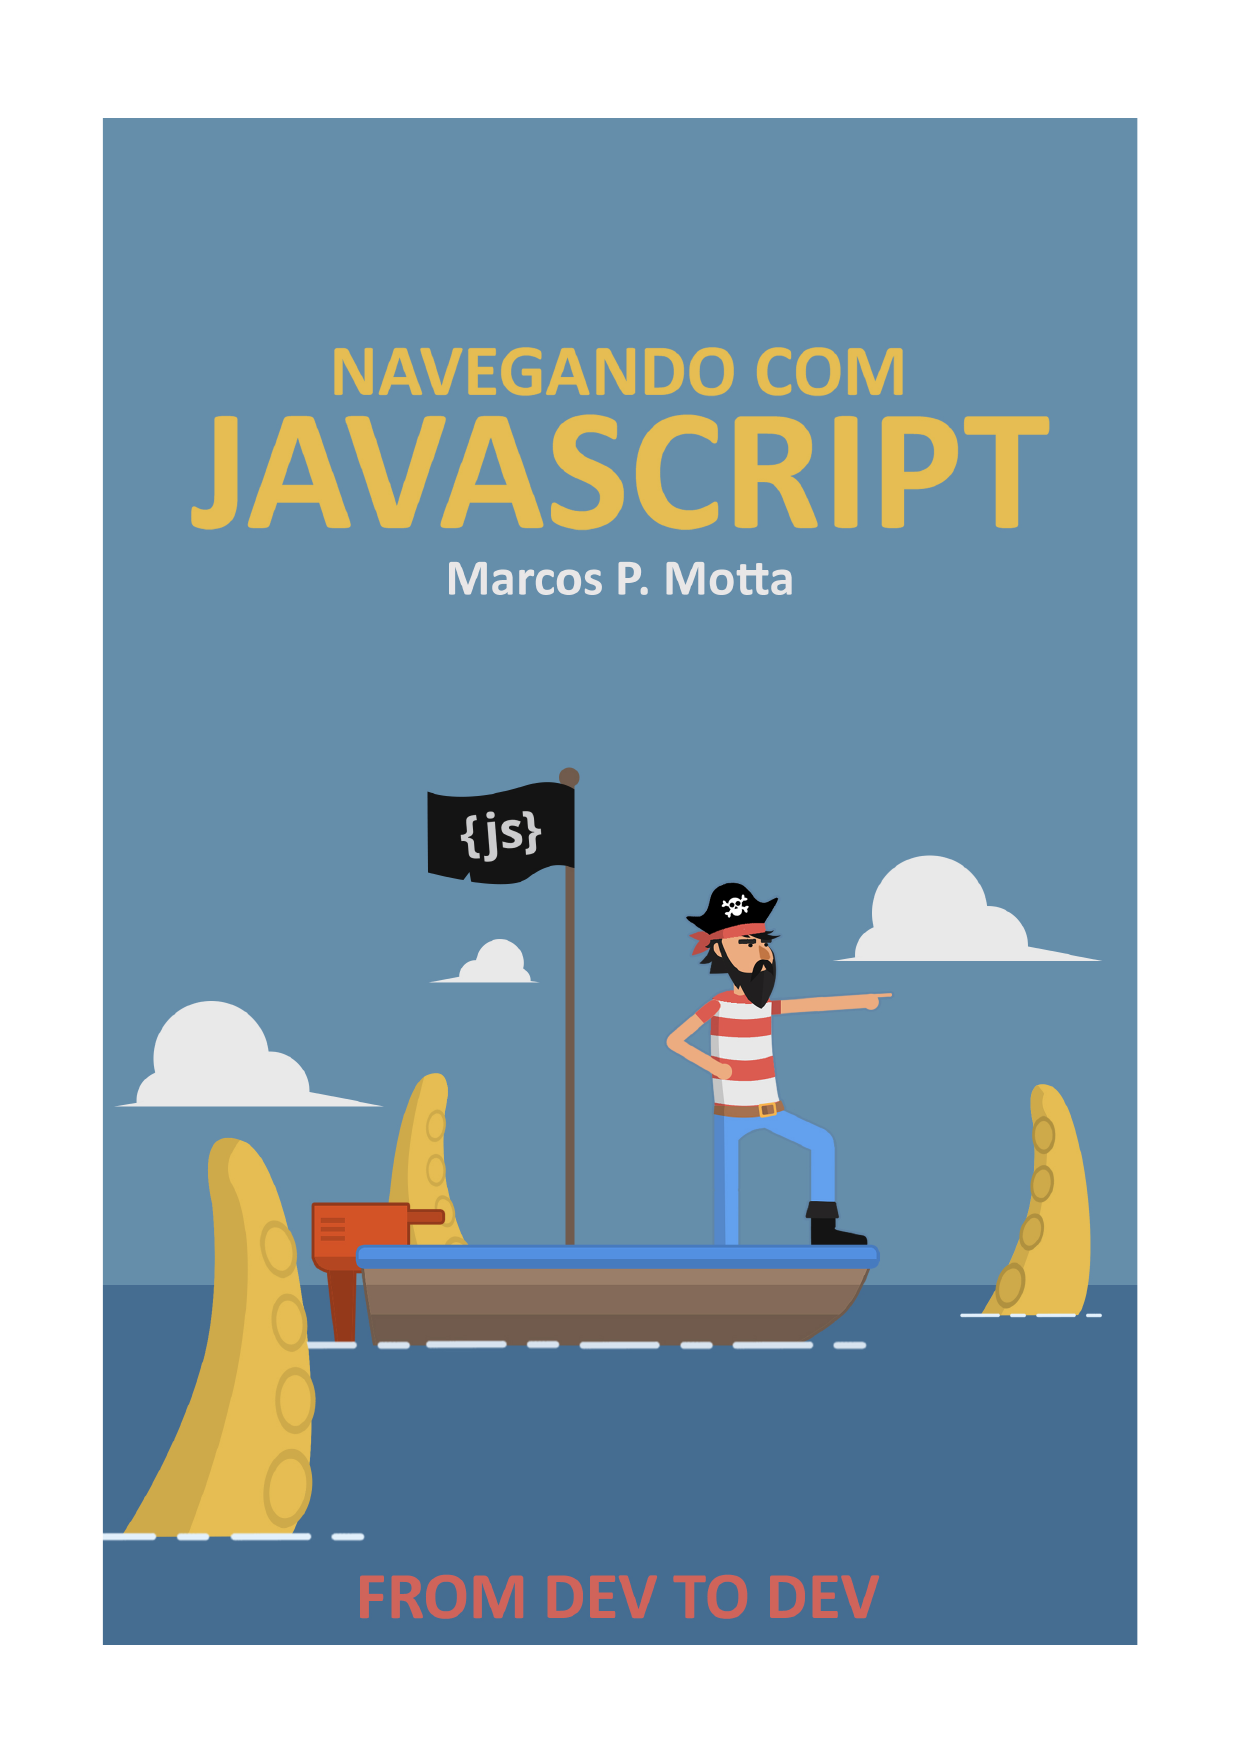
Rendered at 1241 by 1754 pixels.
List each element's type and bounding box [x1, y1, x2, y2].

picture [102, 118, 1138, 1645]
